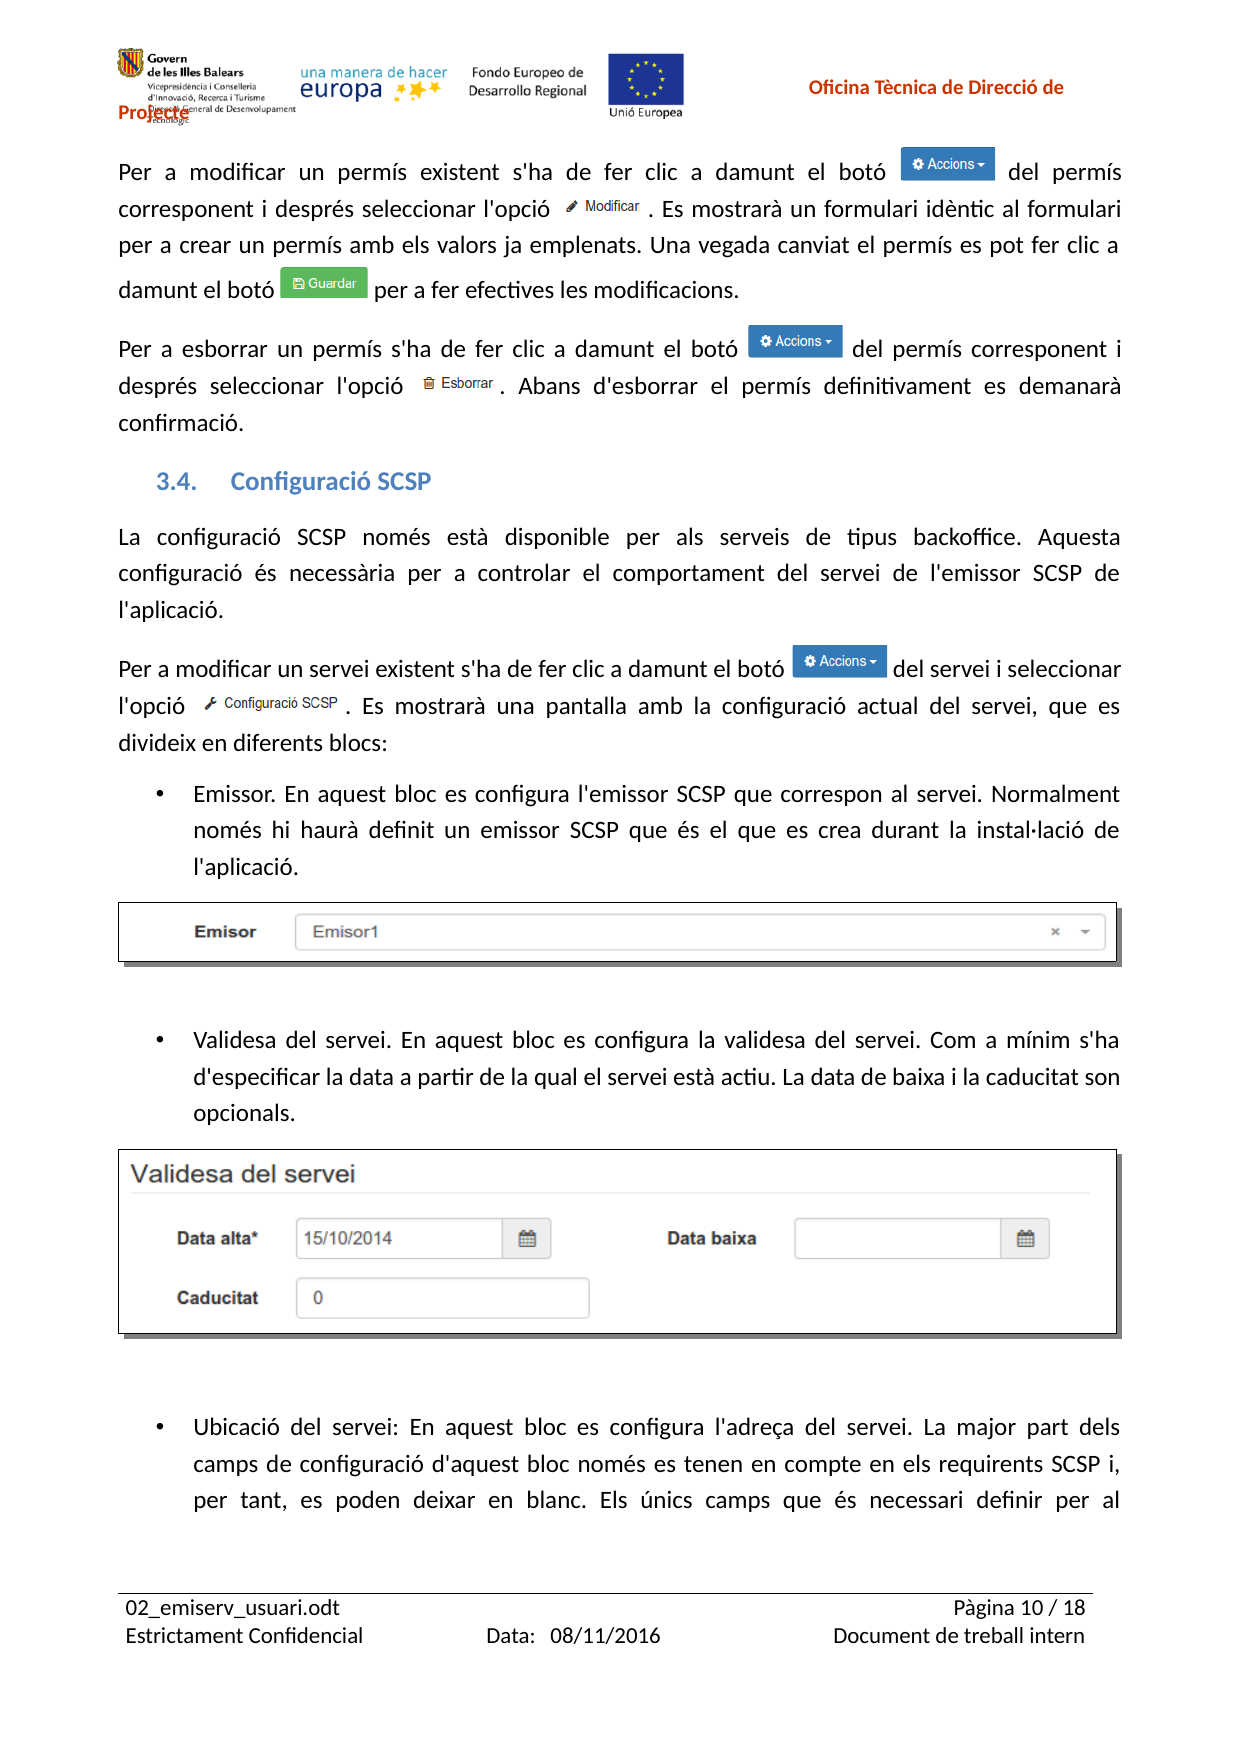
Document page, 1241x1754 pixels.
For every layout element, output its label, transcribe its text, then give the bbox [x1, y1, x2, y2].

text Per a esborrar un permís s'ha de fer clic a damunt el botó del permís corresponent i després seleccionar l'opció . Abans d'esborrar el permís definitivament es demanarà confirmació. [118, 325, 1122, 437]
picture [558, 193, 648, 218]
list Emissor. En aquest bloc es configura l'emissor SCSP que correspon al servei. Normalment només hi haurà definit un emissor SCSP que és el que es crea durant la instal·lació de l'aplicació. [156, 778, 1122, 882]
picture [121, 905, 1114, 958]
picture [280, 266, 368, 298]
picture [416, 370, 500, 395]
text La configuració SCSP només està disponible per als serveis de tipus backoffice. Aquesta configuració és necessària per a controlar el comportament del servei de l'emissor SCSP de l'aplicació. [118, 521, 1122, 624]
list Ubicació del servei: En aquest bloc es configura l'adreça del servei. La major part dels camps de configuració d'aquest bloc només es tenen en compte en els requirents SCSP i, per tant, es poden deixar en blanc. Els únics camps que és necessari definir per al [156, 1411, 1122, 1515]
picture [121, 1151, 1114, 1331]
subtitle Configuració SCSP [156, 464, 1122, 497]
picture [748, 325, 843, 358]
picture [792, 645, 888, 678]
picture [117, 48, 685, 126]
list Validesa del servei. En aquest bloc es configura la validesa del servei. Com a mínim s'ha d'especificar la data a partir de la qual el servei està actiu. La data de baixa i la caducitat son opcionals. [156, 1024, 1122, 1128]
picture [196, 690, 345, 715]
text Per a modificar un servei existent s'ha de fer clic a damunt el botó del servei i seleccionar l'opció . Es mostrarà una pantalla amb la configuració actual del servei, que es divideix en diferents blocs: [118, 645, 1122, 757]
picture [900, 147, 996, 181]
text Per a modificar un permís existent s'ha de fer clic a damunt el botó del permís corresponent i després seleccionar l'opció . Es mostrarà un formulari idèntic al formulari per a crear un permís amb els valors ja emplenats. Una vegada canviat el permís es pot fer clic a damunt el botó per a fer efectives les modificacions. [118, 148, 1122, 304]
